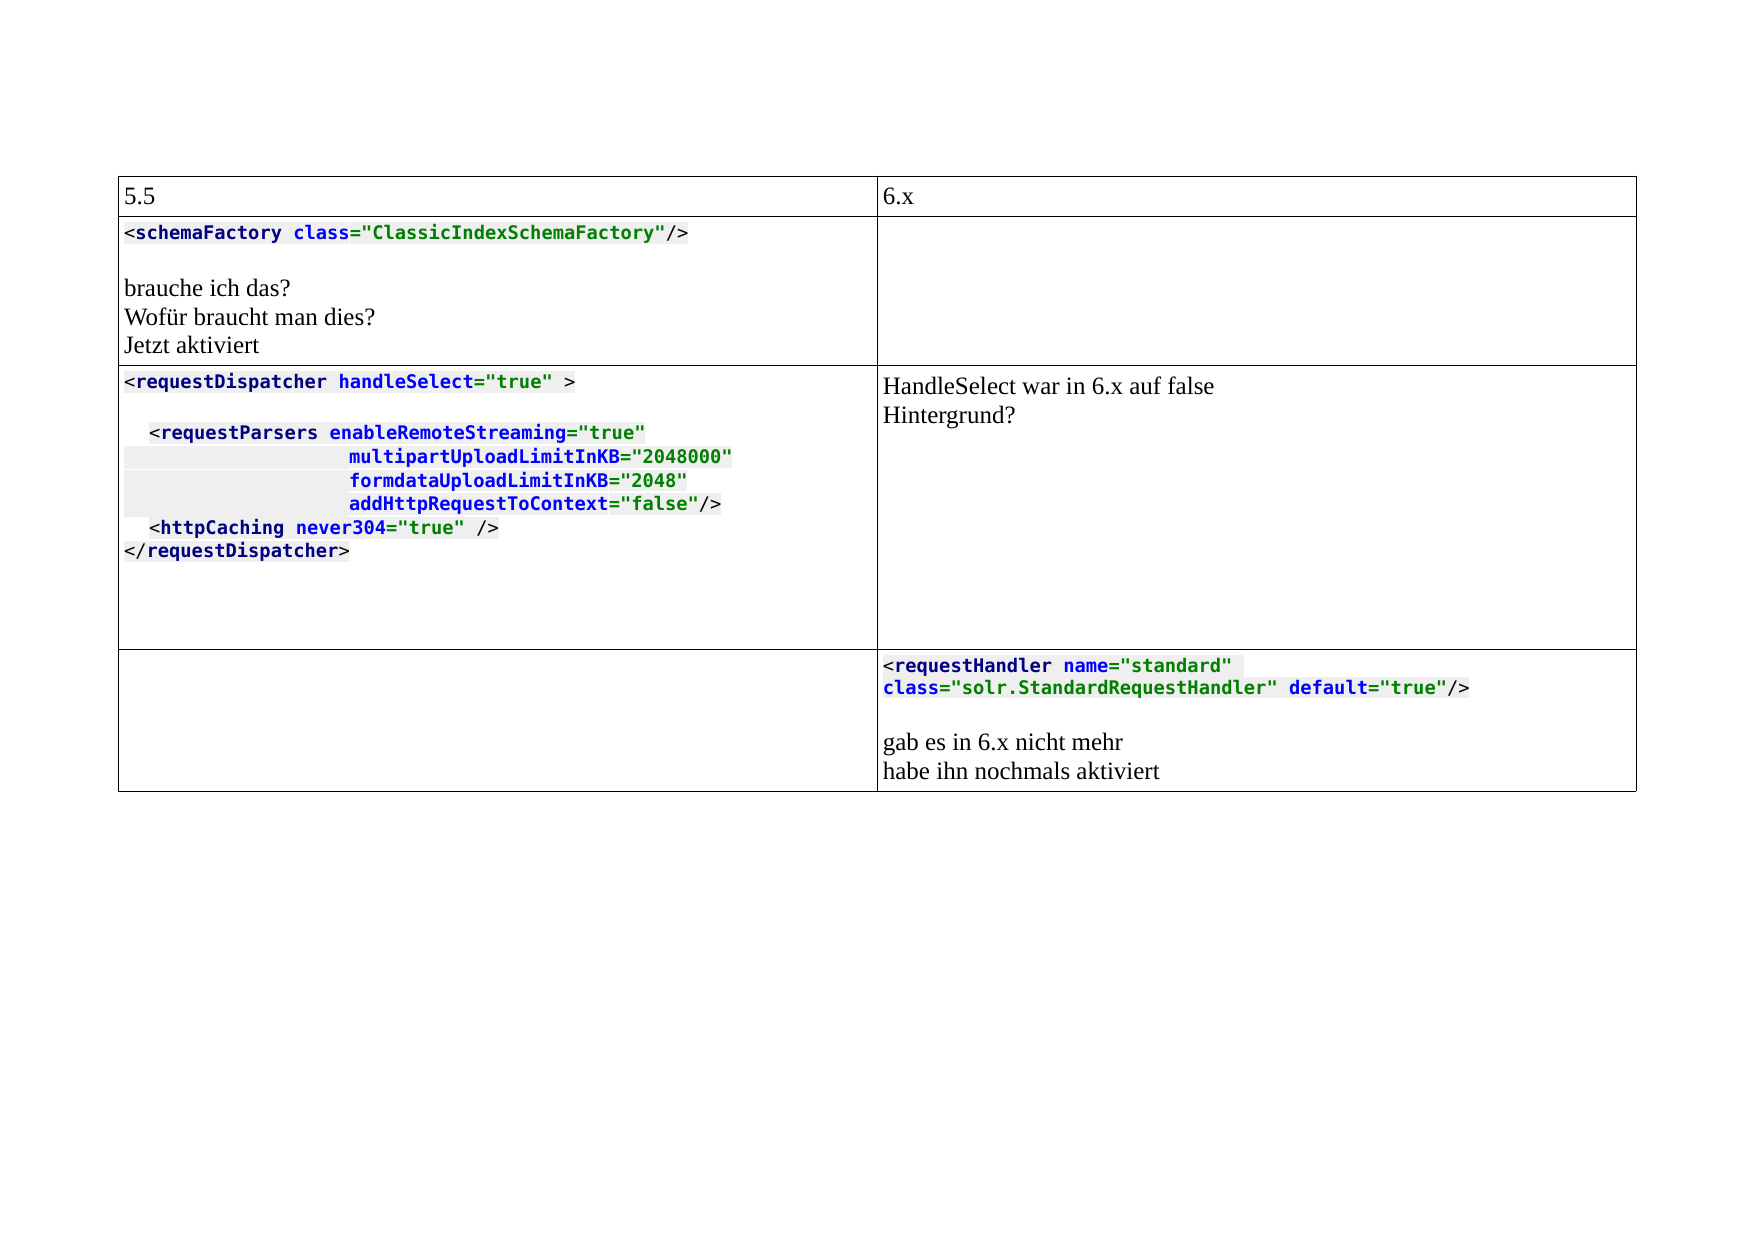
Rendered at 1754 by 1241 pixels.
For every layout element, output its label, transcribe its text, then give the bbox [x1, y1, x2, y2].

table_header 5.5 [119, 177, 877, 216]
table_cell [119, 650, 877, 791]
table_cell <requestHandler name="standard" class="solr.StandardRequestHandler" default="true"/> gab es in 6.x nicht mehr habe ihn nochmals aktiviert [878, 650, 1636, 791]
table_header 6.x [878, 177, 1636, 216]
table_cell <requestDispatcher handleSelect="true" > <requestParsers enableRemoteStreaming="true" multipartUploadLimitInKB="2048000" formdataUploadLimitInKB="2048" addHttpRequestToContext="false"/> <httpCaching never304="true" /> </requestDispatcher> [119, 366, 877, 649]
table_cell <schemaFactory class="ClassicIndexSchemaFactory"/> brauche ich das? Wofür braucht man dies? Jetzt aktiviert [119, 217, 877, 365]
table_cell [878, 217, 1636, 365]
table_cell HandleSelect war in 6.x auf false Hintergrund? [878, 366, 1636, 649]
